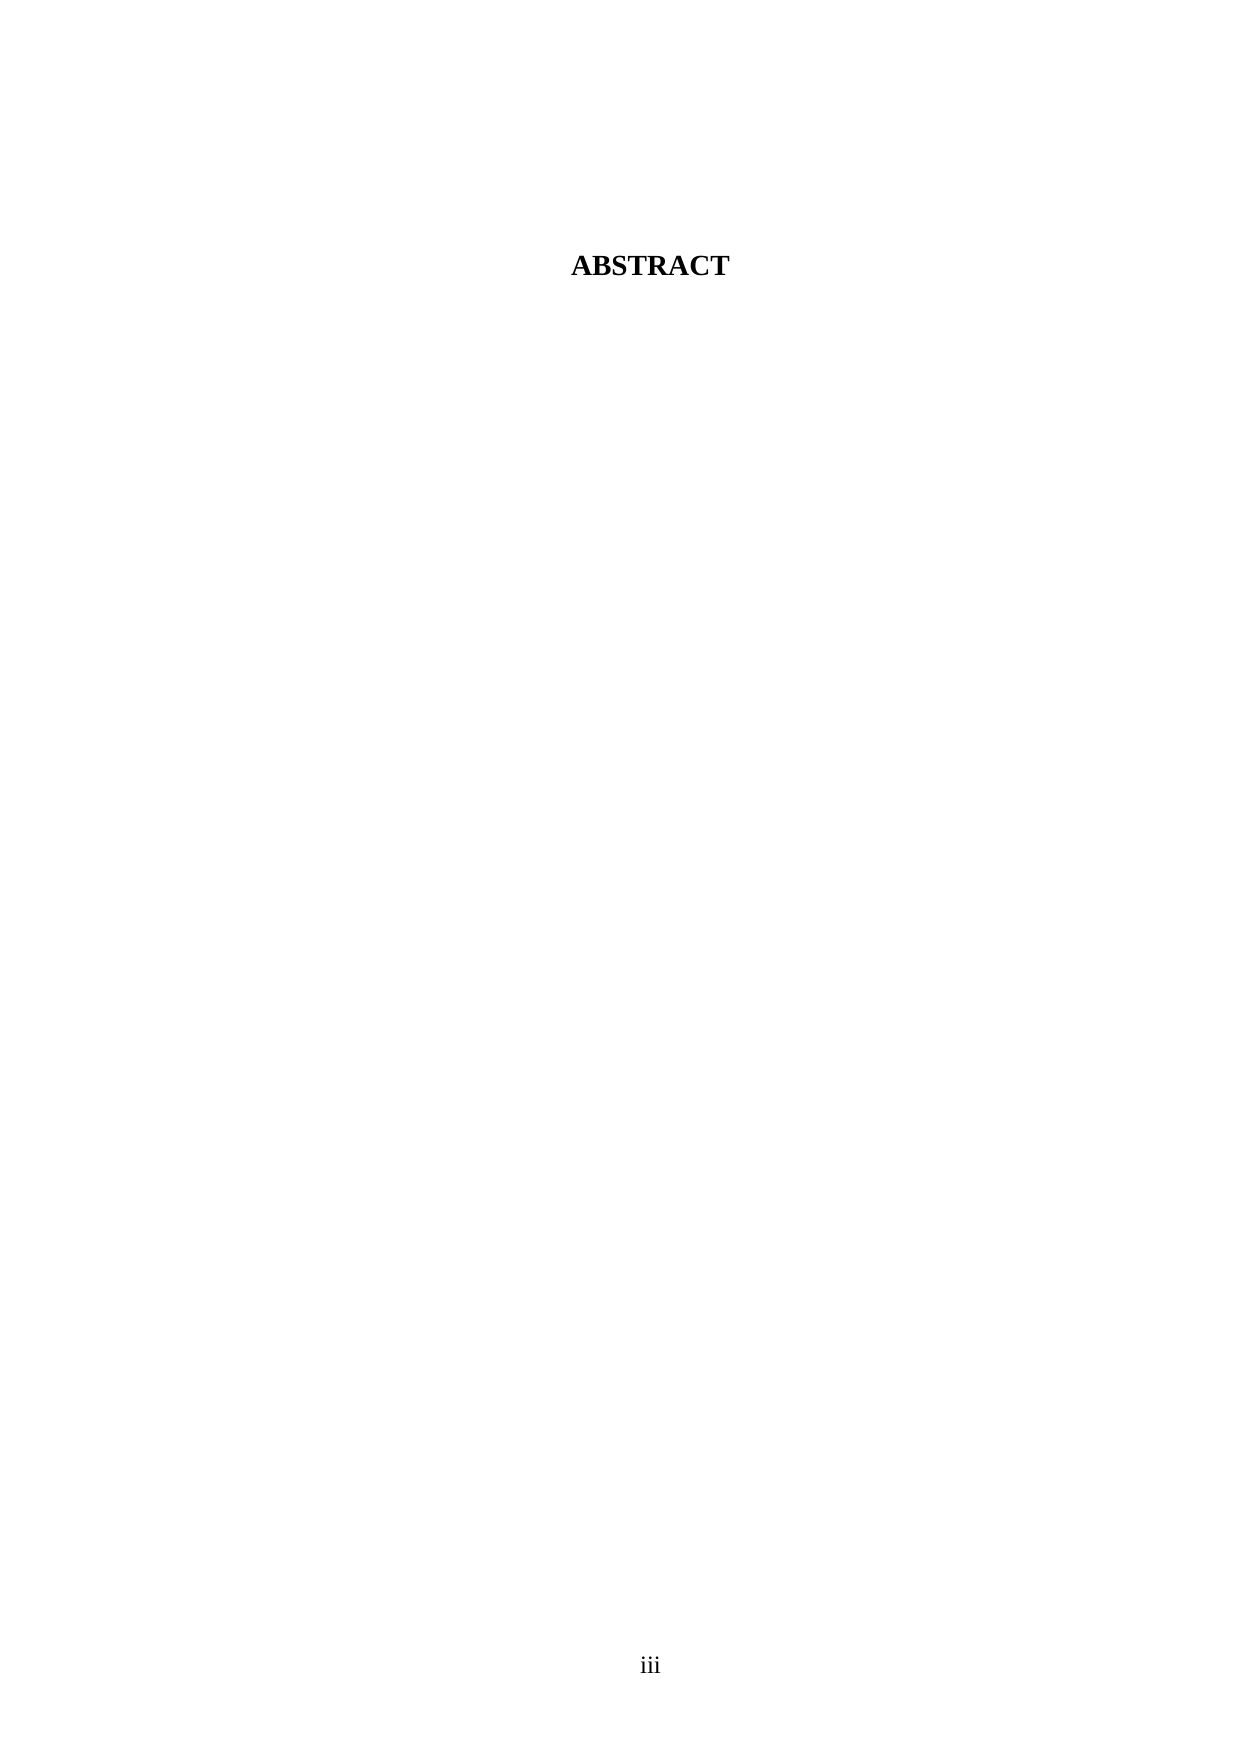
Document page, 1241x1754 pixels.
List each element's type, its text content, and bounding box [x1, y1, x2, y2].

text ABSTRACT [237, 248, 1063, 282]
